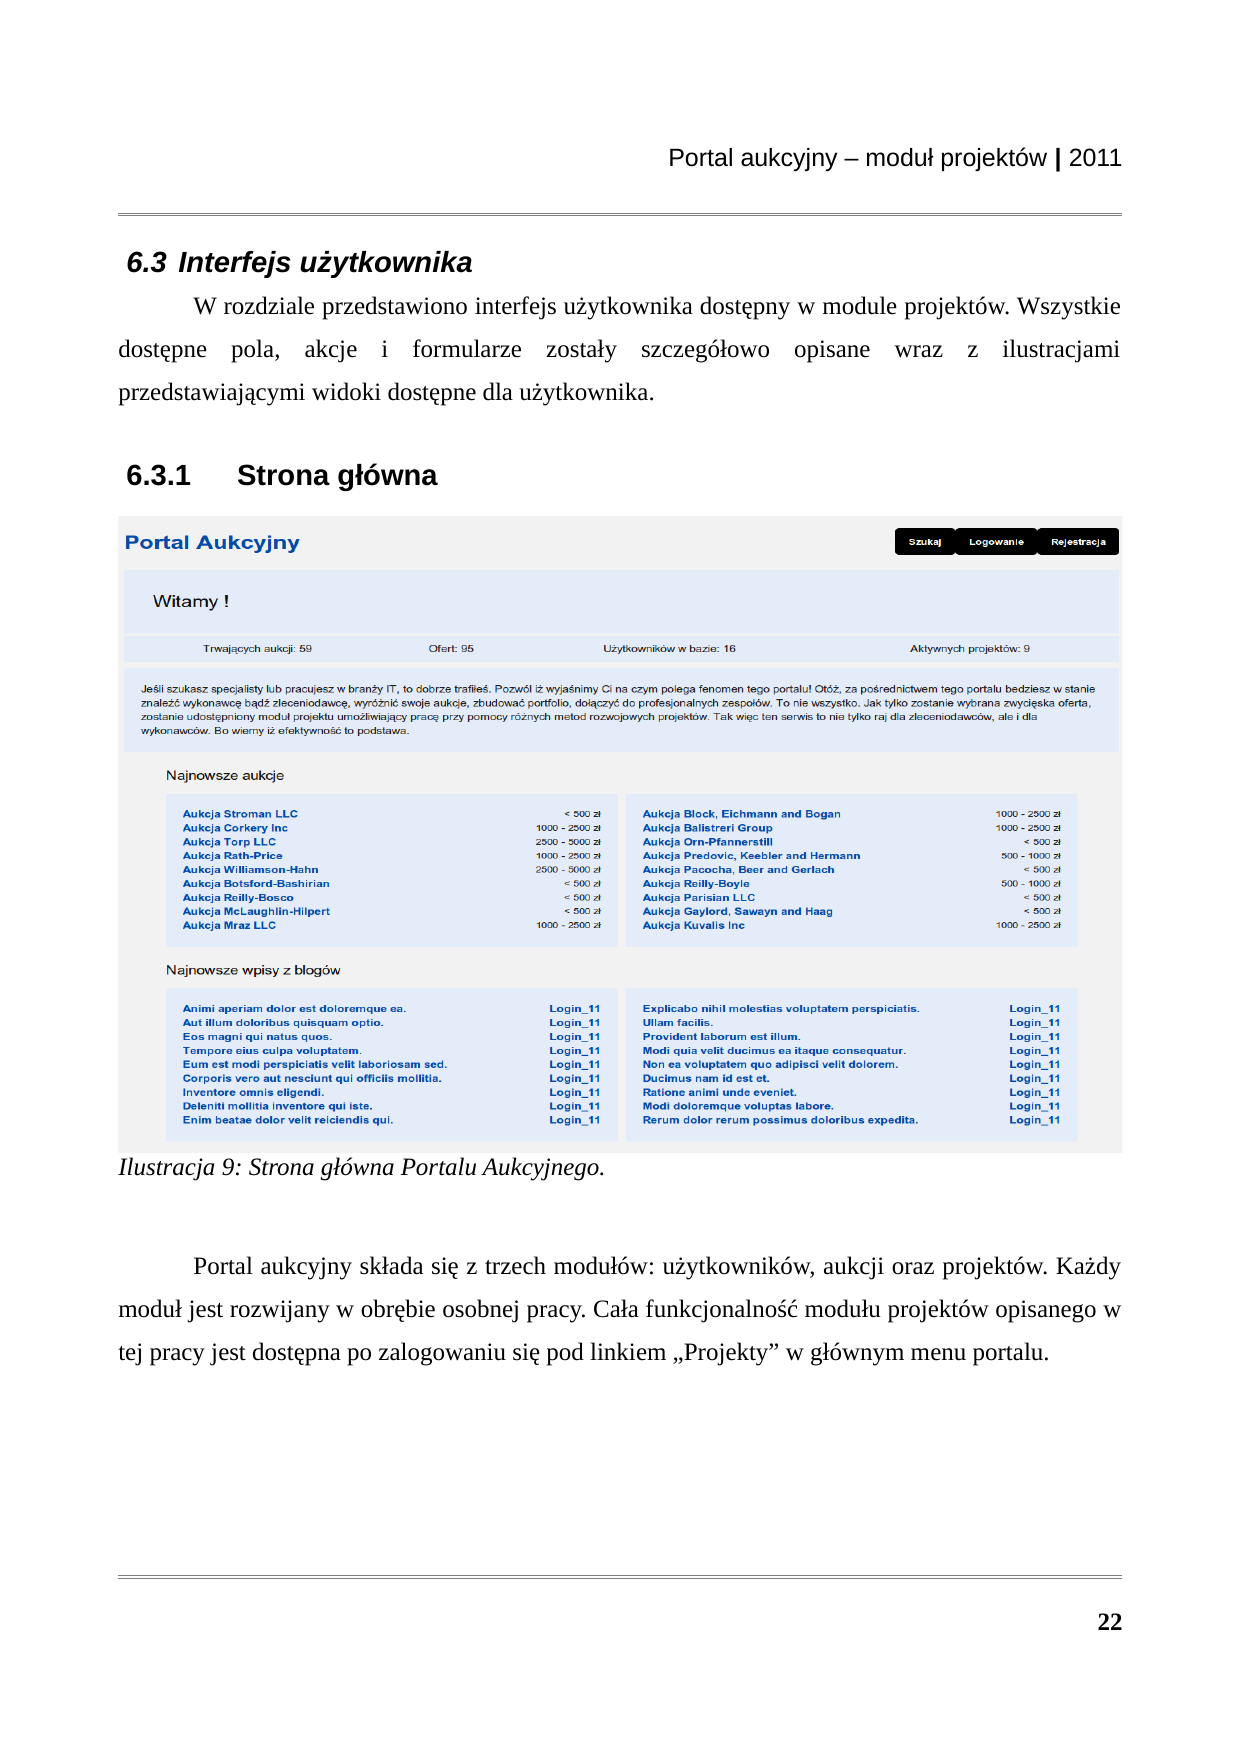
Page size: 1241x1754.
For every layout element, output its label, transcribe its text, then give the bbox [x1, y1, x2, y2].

subtitle Interfejs użytkownika [118, 245, 1122, 278]
text Portal aukcyjny składa się z trzech modułów: użytkowników, aukcji oraz projektów. Każdy moduł jest rozwijany w obrębie osobnej pracy. Cała funkcjonalność modułu projektów opisanego w tej pracy jest dostępna po zalogowaniu się pod linkiem „Projekty” w głównym menu portalu. [118, 1251, 1122, 1366]
text W rozdziale przedstawiono interfejs użytkownika dostępny w module projektów. Wszystkie dostępne pola, akcje i formularze zostały szczegółowo opisane wraz z ilustracjami przedstawiającymi widoki dostępne dla użytkownika. [118, 291, 1122, 406]
subtitle Strona główna [118, 458, 1122, 491]
text Ilustracja 9: Strona główna Portalu Aukcyjnego. [118, 1153, 1122, 1181]
picture [118, 516, 1123, 1153]
